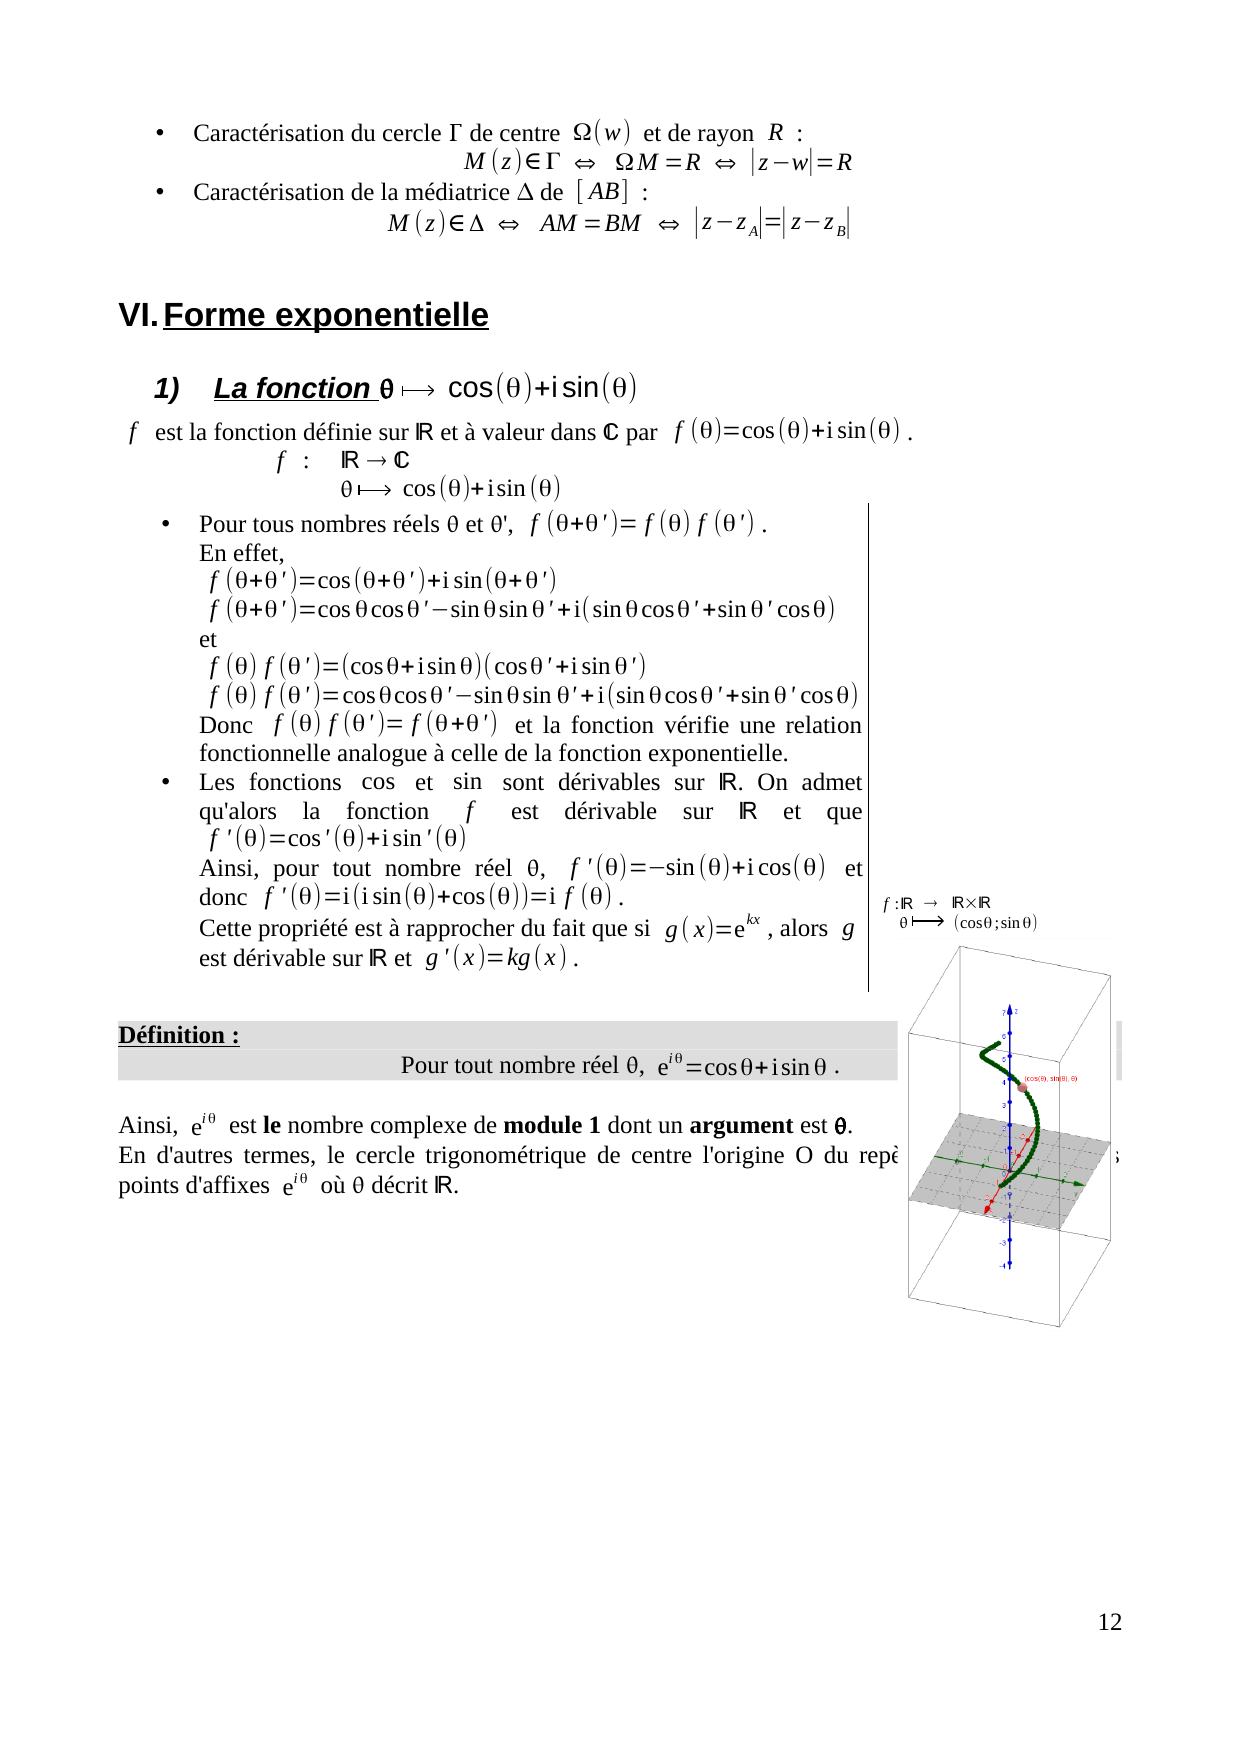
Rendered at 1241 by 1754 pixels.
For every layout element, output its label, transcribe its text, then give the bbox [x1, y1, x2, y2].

list Caractérisation du cercle  de centre et de rayon : [156, 118, 1122, 147]
picture [897, 938, 1117, 1331]
list Caractérisation de la médiatrice  de : [156, 177, 1122, 206]
text : ℝ  ℂ [118, 446, 1122, 474]
text est la fonction définie sur ℝ et à valeur dans ℂ par . [118, 417, 1122, 446]
text Définition : [118, 1021, 897, 1049]
text ⇔ ⇔ [118, 206, 1122, 241]
text  [118, 474, 1122, 503]
list ⇔ ⇔ [156, 147, 1122, 177]
table_header Pour tous nombres réels  et ', . En effet, et Donc et la fonction vérifie une relation fonctionnelle analogue à celle de la fonction exponentielle. Les fonctions et sont dérivables sur ℝ. On admet qu'alors la fonction est dérivable sur ℝ et que Ainsi, pour tout nombre réel , et donc . Cette propriété est à rapprocher du fait que si , alors est dérivable sur ℝ et . [118, 503, 868, 992]
text Pour tout nombre réel , . [118, 1049, 897, 1081]
text En d'autres termes, le cercle trigonométrique de centre l'origine O du repère est l'ensemble des points d'affixes où  décrit ℝ. [118, 1141, 897, 1201]
text Ainsi, est le nombre complexe de module 1 dont un argument est . [118, 1109, 897, 1141]
table_header   On obtient des points de avec [869, 503, 1122, 992]
subtitle Forme exponentielle [118, 294, 1122, 333]
subtitle La fonction  [153, 371, 1122, 404]
